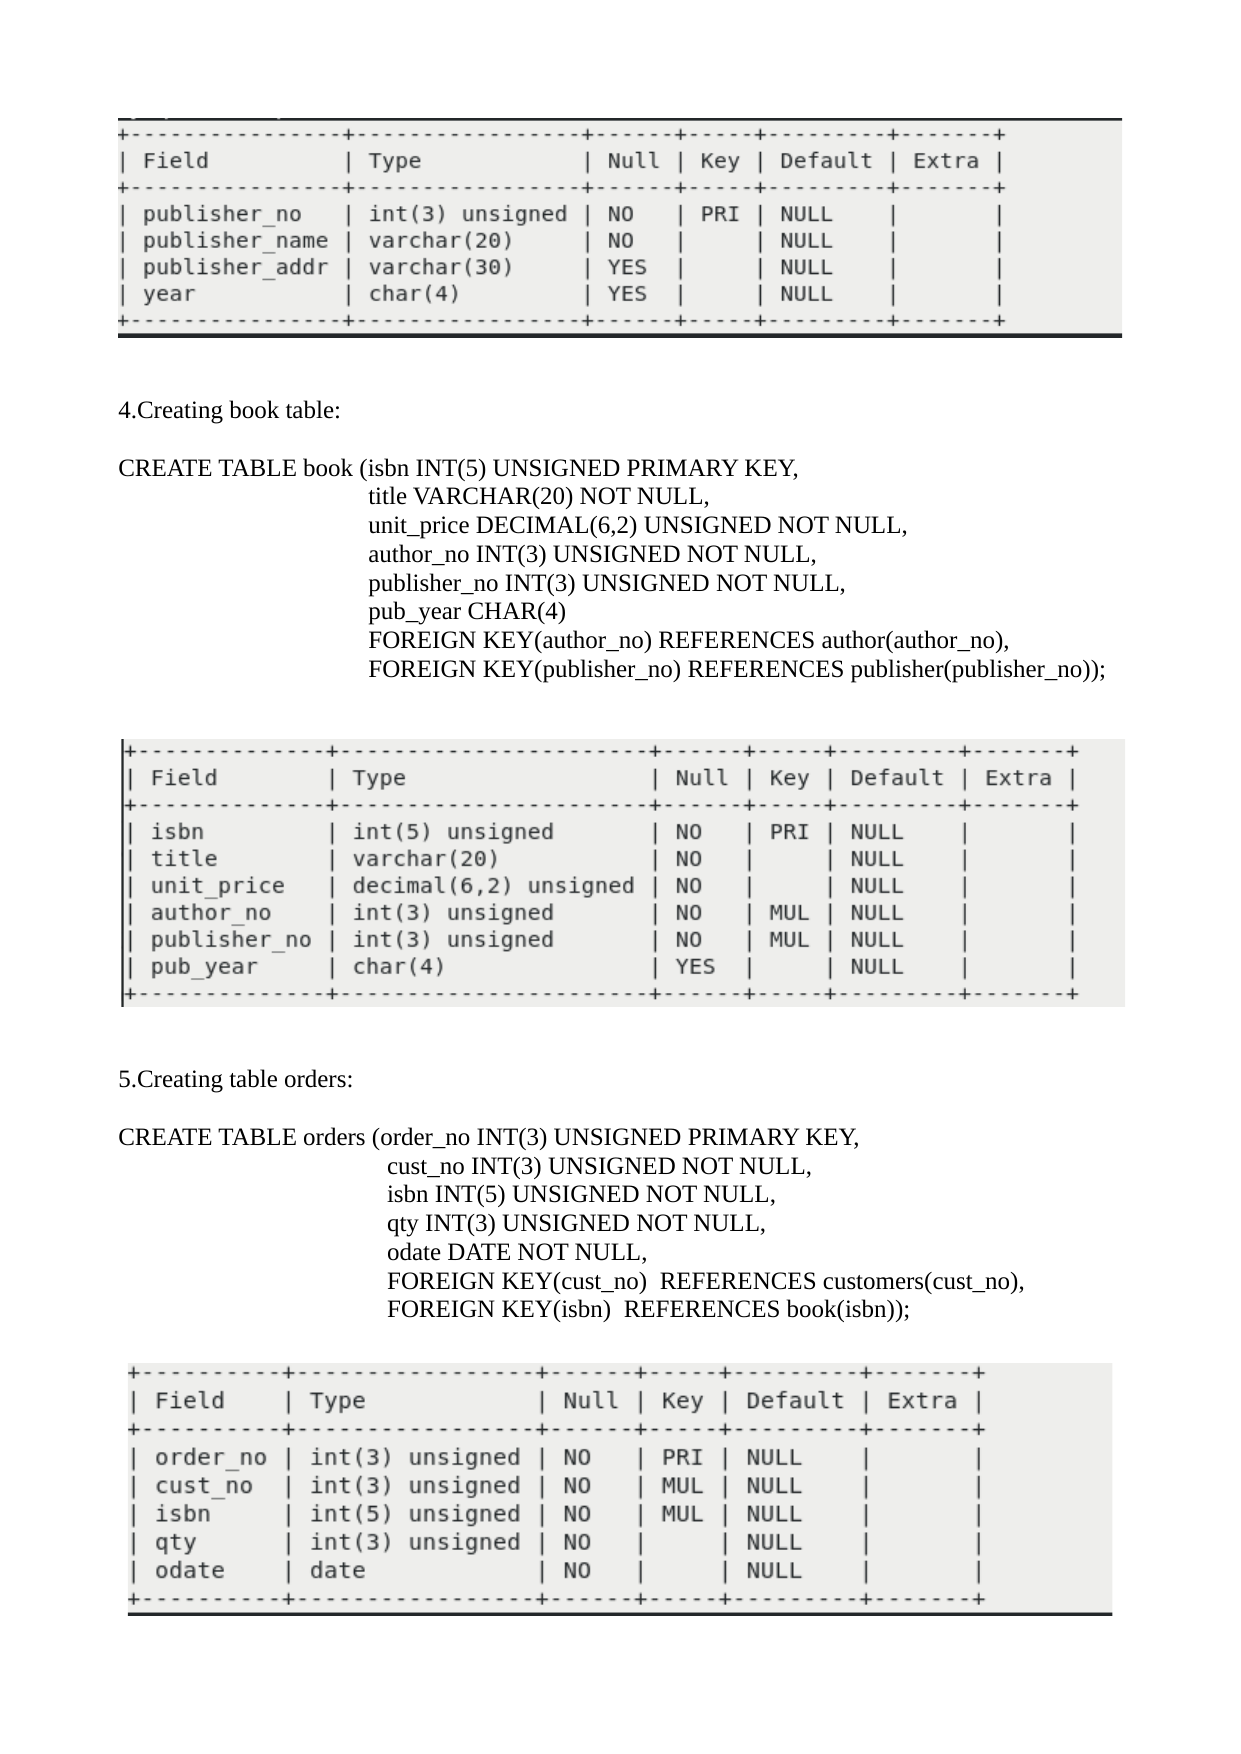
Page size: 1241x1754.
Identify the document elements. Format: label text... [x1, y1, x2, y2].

picture [121, 739, 1126, 1007]
picture [118, 118, 1123, 338]
text qty INT(3) UNSIGNED NOT NULL, [118, 1208, 1122, 1237]
text odate DATE NOT NULL, [118, 1237, 1122, 1266]
text title VARCHAR(20) NOT NULL, [118, 481, 1122, 510]
text CREATE TABLE orders (order_no INT(3) UNSIGNED PRIMARY KEY, [118, 1122, 1122, 1151]
picture [127, 1363, 1113, 1616]
text FOREIGN KEY(author_no) REFERENCES author(author_no), [118, 625, 1122, 654]
text CREATE TABLE book (isbn INT(5) UNSIGNED PRIMARY KEY, [118, 453, 1122, 481]
text unit_price DECIMAL(6,2) UNSIGNED NOT NULL, [118, 510, 1122, 539]
text publisher_no INT(3) UNSIGNED NOT NULL, [118, 568, 1122, 596]
text pub_year CHAR(4) [118, 596, 1122, 625]
text FOREIGN KEY(cust_no) REFERENCES customers(cust_no), [118, 1266, 1122, 1294]
text isbn INT(5) UNSIGNED NOT NULL, [118, 1179, 1122, 1208]
text cust_no INT(3) UNSIGNED NOT NULL, [118, 1151, 1122, 1179]
text author_no INT(3) UNSIGNED NOT NULL, [118, 539, 1122, 568]
text FOREIGN KEY(publisher_no) REFERENCES publisher(publisher_no)); [118, 654, 1122, 683]
text 4.Creating book table: [118, 395, 1122, 424]
text 5.Creating table orders: [118, 1064, 1122, 1093]
text FOREIGN KEY(isbn) REFERENCES book(isbn)); [118, 1294, 1122, 1323]
